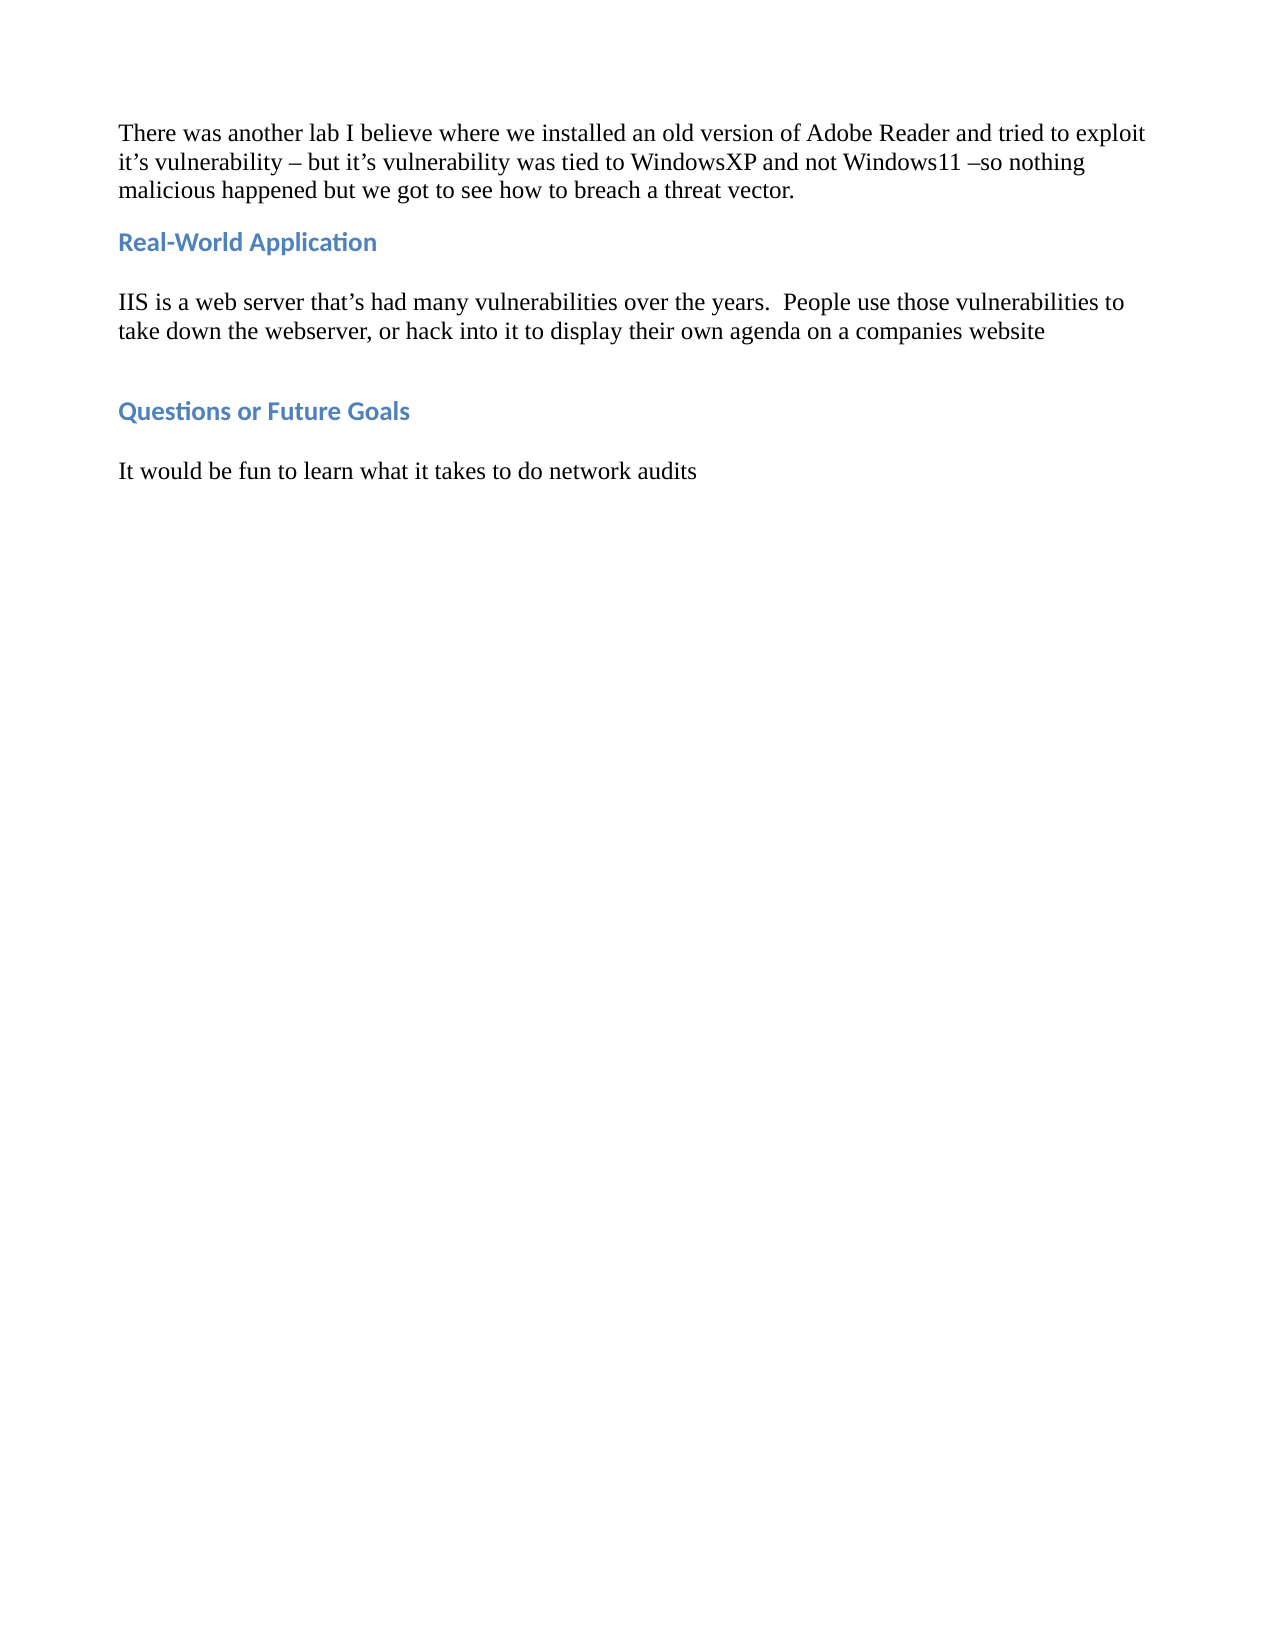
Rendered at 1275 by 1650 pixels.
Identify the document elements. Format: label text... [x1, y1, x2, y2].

text There was another lab I believe where we installed an old version of Adobe Reader and tried to exploit it’s vulnerability – but it’s vulnerability was tied to WindowsXP and not Windows11 –so nothing malicious happened but we got to see how to breach a threat vector. [118, 118, 1157, 204]
subtitle Questions or Future Goals [118, 394, 1157, 427]
text IIS is a web server that’s had many vulnerabilities over the years. People use those vulnerabilities to take down the webserver, or hack into it to display their own agenda on a companies website [118, 287, 1157, 373]
text It would be fun to learn what it takes to do network audits [118, 456, 1157, 484]
subtitle Real-World Application [118, 225, 1157, 258]
